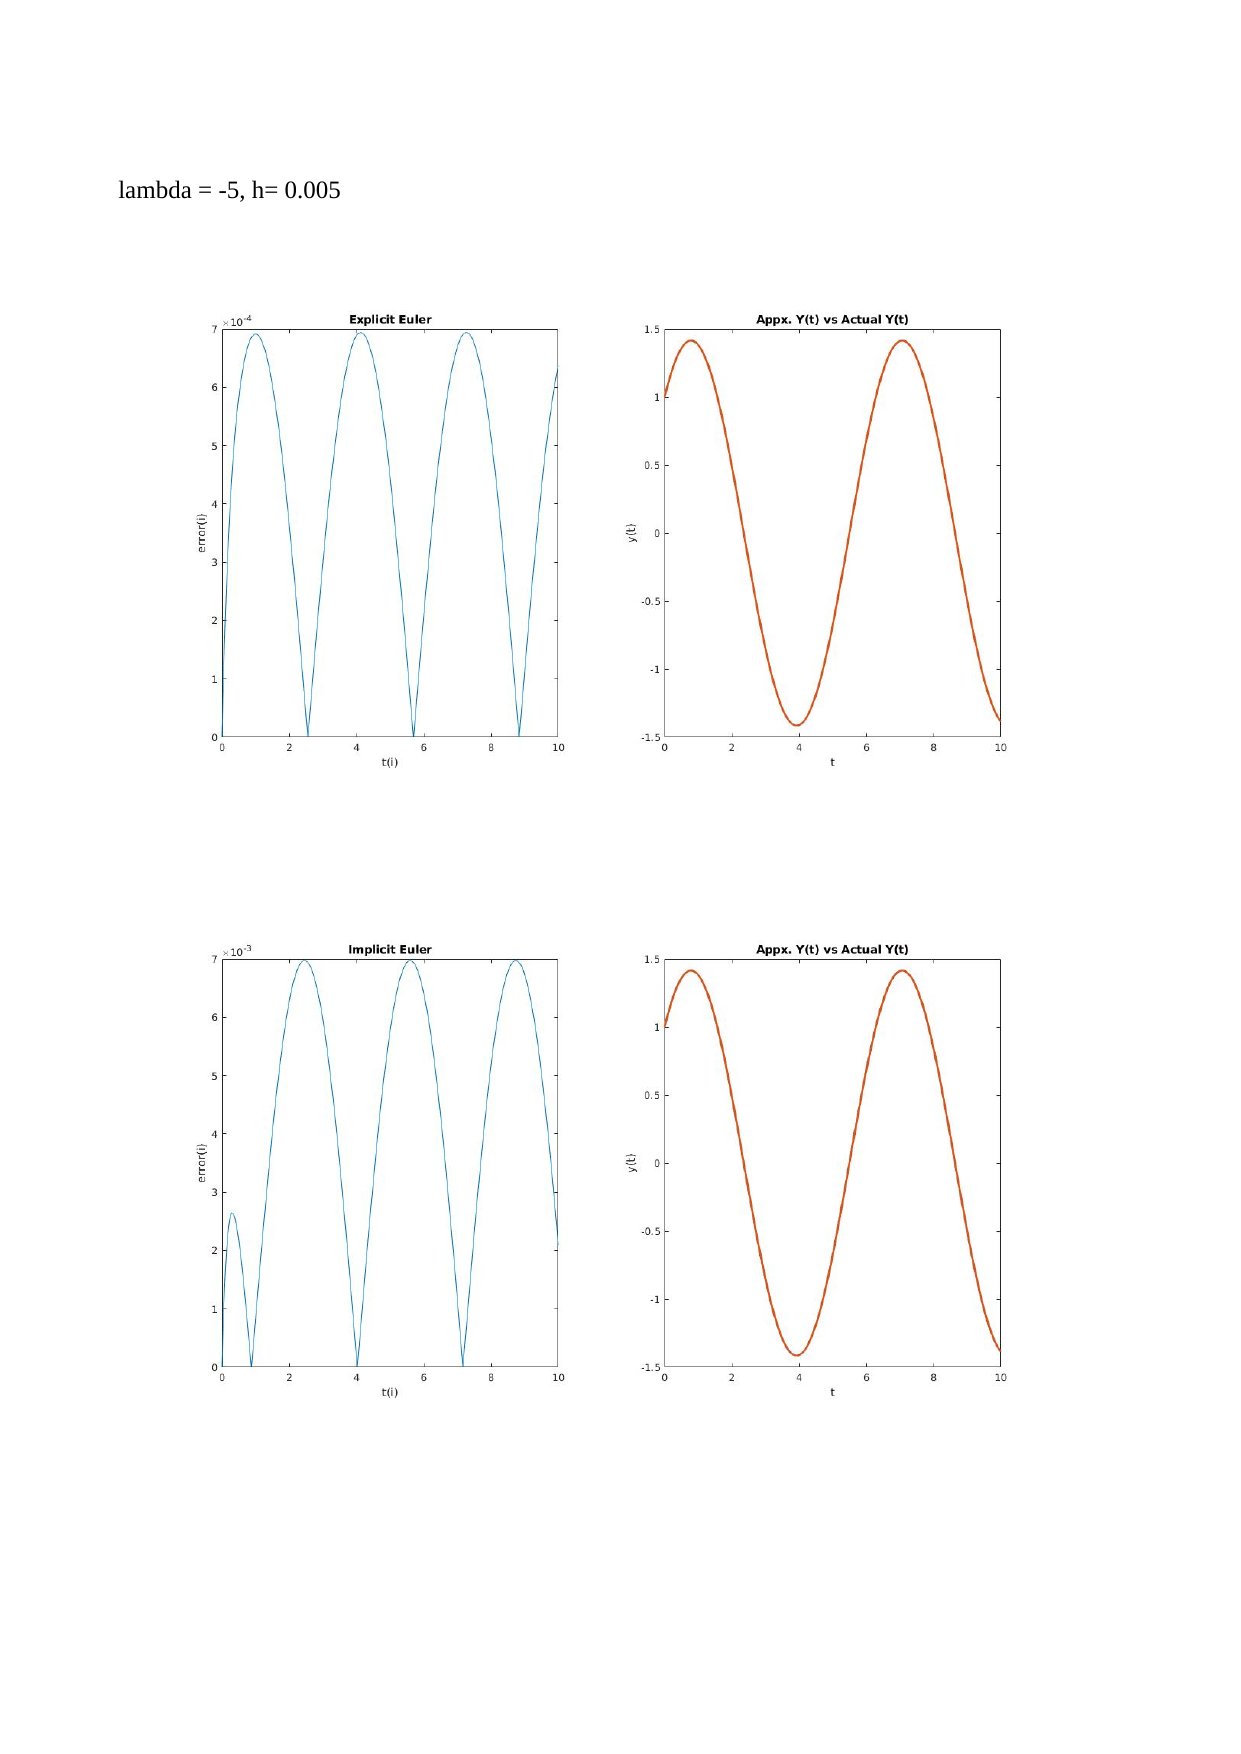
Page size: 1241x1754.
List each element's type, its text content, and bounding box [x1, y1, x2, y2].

text lambda = -5, h= 0.005 [118, 176, 1122, 204]
picture [91, 291, 1096, 792]
picture [91, 921, 1096, 1422]
